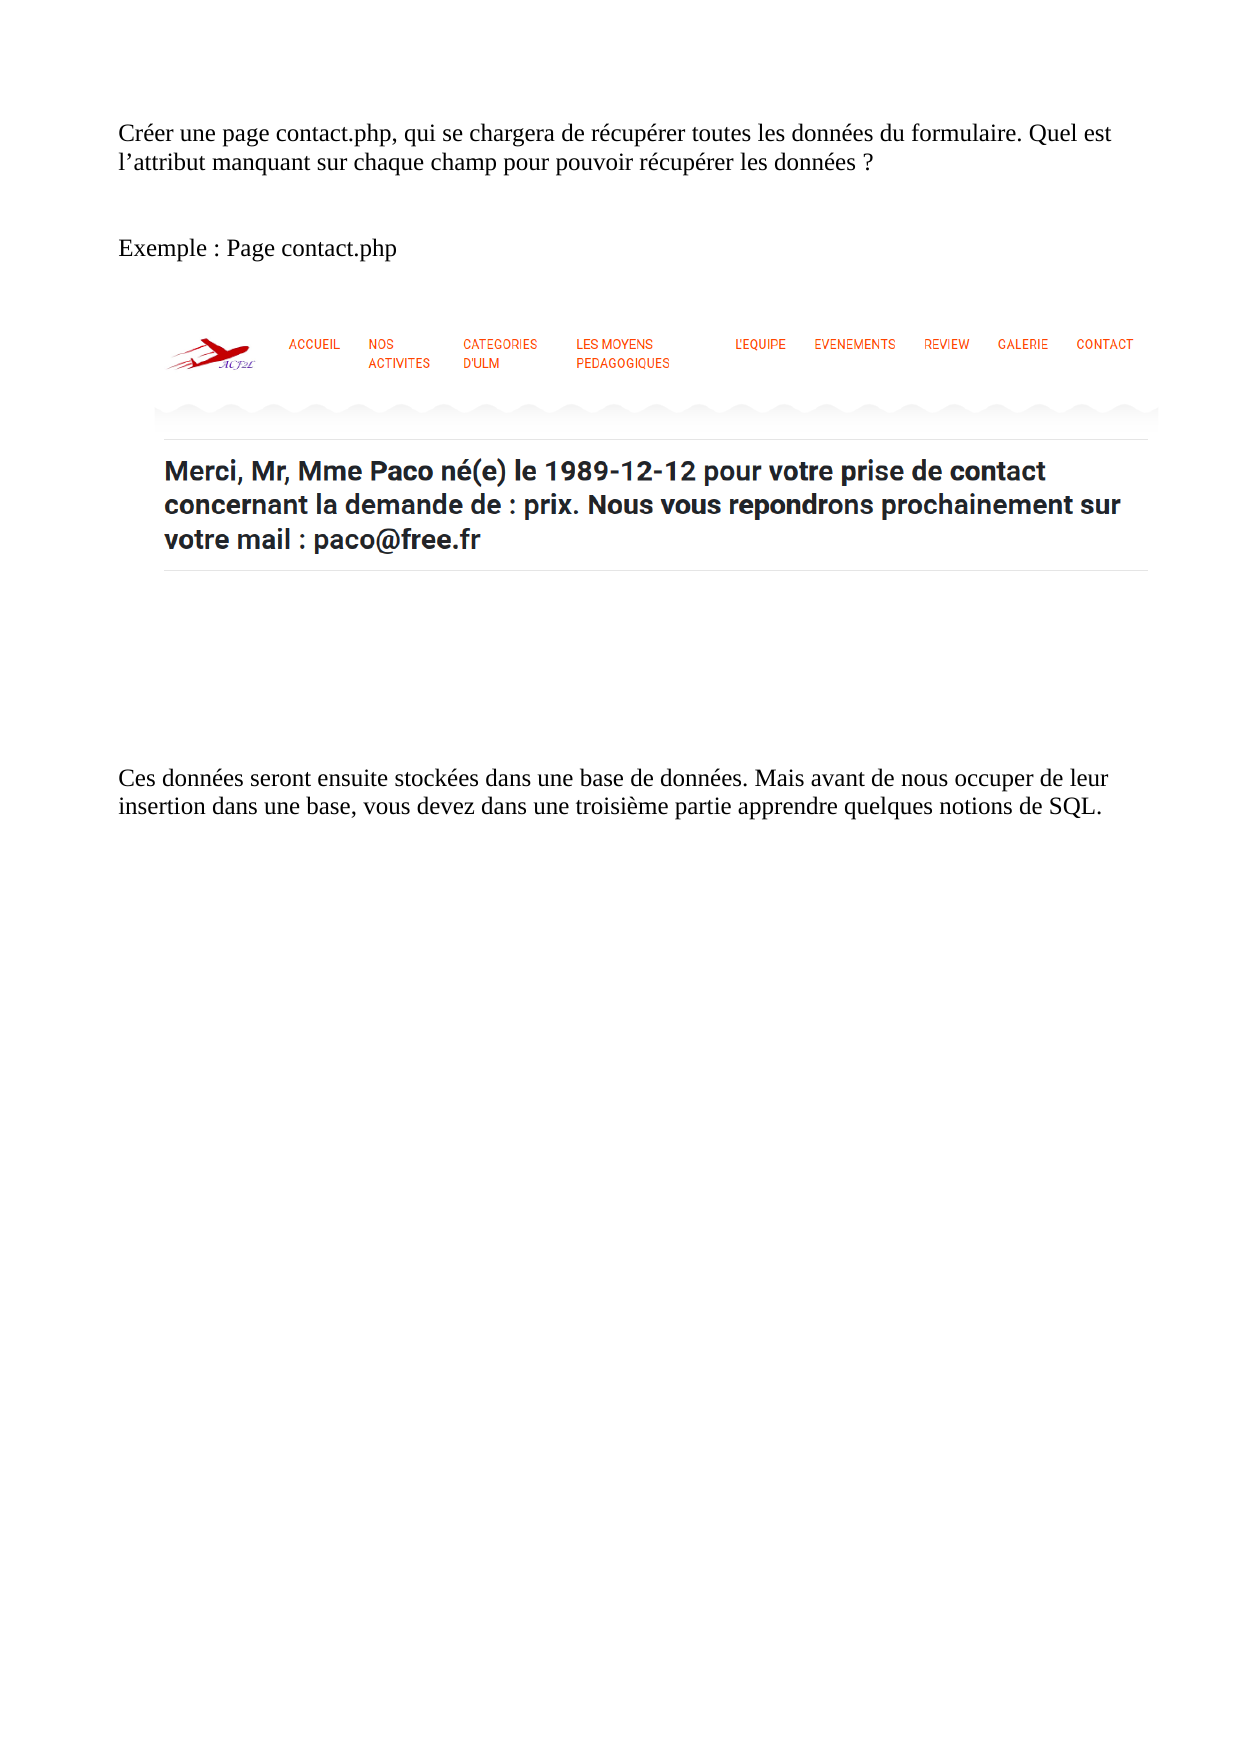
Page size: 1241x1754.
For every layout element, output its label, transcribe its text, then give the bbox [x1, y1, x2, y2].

text Créer une page contact.php, qui se chargera de récupérer toutes les données du formulaire. Quel est l’attribut manquant sur chaque champ pour pouvoir récupérer les données ? [118, 118, 1122, 176]
text Exemple : Page contact.php [118, 233, 1122, 262]
text Ces données seront ensuite stockées dans une base de données. Mais avant de nous occuper de leur insertion dans une base, vous devez dans une troisième partie apprendre quelques notions de SQL. [118, 763, 1122, 820]
picture [154, 315, 1159, 648]
